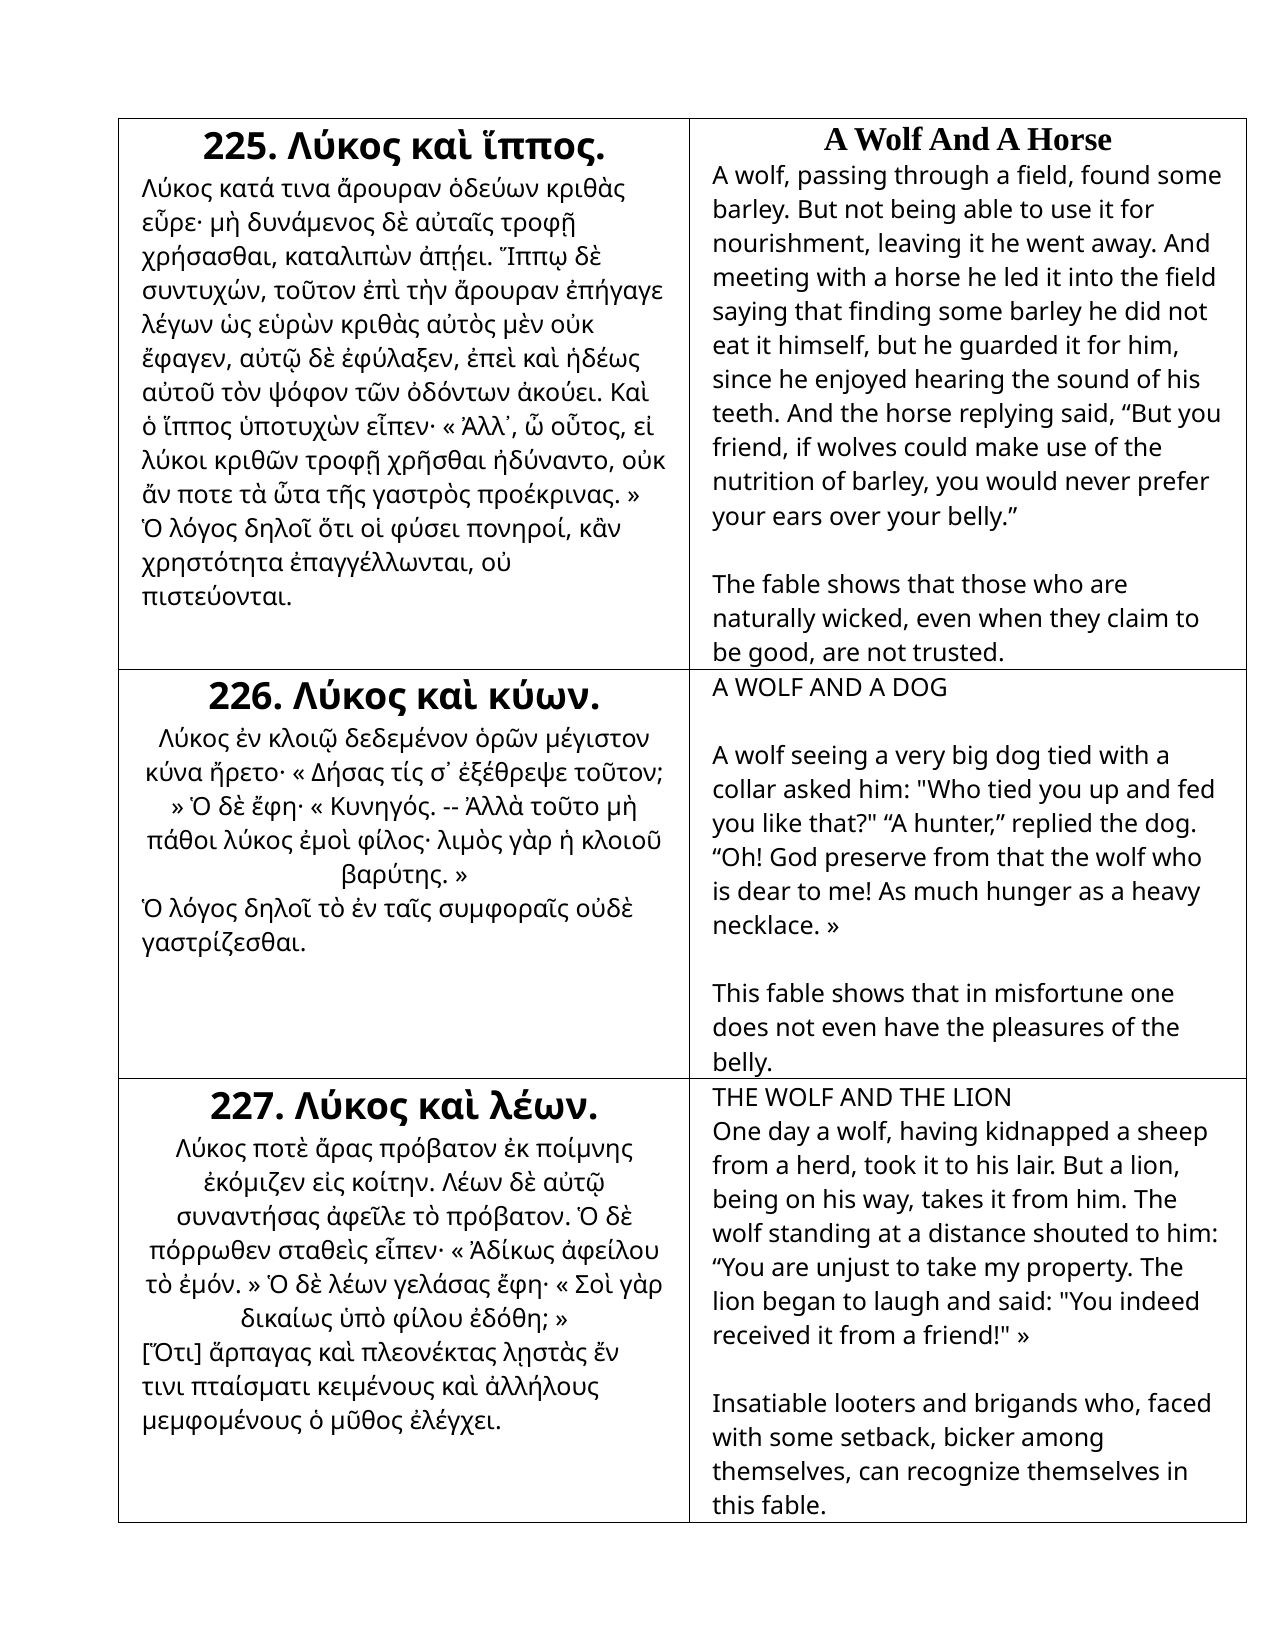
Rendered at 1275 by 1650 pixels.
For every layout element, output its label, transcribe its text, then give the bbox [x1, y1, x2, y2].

table_cell 225. Λύκος καὶ ἵππος. Λύκος κατά τινα ἄρουραν ὁδεύων κριθὰς εὗρε· μὴ δυνάμενος δὲ αὐταῖς τροφῇ χρήσασθαι, καταλιπὼν ἀπῄει. Ἵππῳ δὲ συντυχών, τοῦτον ἐπὶ τὴν ἄρουραν ἐπήγαγε λέγων ὡς εὑρὼν κριθὰς αὐτὸς μὲν οὐκ ἔφαγεν, αὐτῷ δὲ ἐφύλαξεν, ἐπεὶ καὶ ἡδέως αὐτοῦ τὸν ψόφον τῶν ὀδόντων ἀκούει. Καὶ ὁ ἵππος ὑποτυχὼν εἶπεν· « Ἀλλ᾿, ὦ οὗτος, εἰ λύκοι κριθῶν τροφῇ χρῆσθαι ἠδύναντο, οὐκ ἄν ποτε τὰ ὦτα τῆς γαστρὸς προέκρινας. » Ὁ λόγος δηλοῖ ὅτι οἱ φύσει πονηροί, κἂν χρηστότητα ἐπαγγέλλωνται, οὐ πιστεύονται. [119, 119, 689, 668]
table_cell THE WOLF AND THE LION One day a wolf, having kidnapped a sheep from a herd, took it to his lair. But a lion, being on his way, takes it from him. The wolf standing at a distance shouted to him: “You are unjust to take my property. The lion began to laugh and said: "You indeed received it from a friend!" » Insatiable looters and brigands who, faced with some setback, bicker among themselves, can recognize themselves in this fable. [690, 1079, 1246, 1522]
table_cell 227. Λύκος καὶ λέων. Λύκος ποτὲ ἄρας πρόβατον ἐκ ποίμνης ἐκόμιζεν εἰς κοίτην. Λέων δὲ αὐτῷ συναντήσας ἀφεῖλε τὸ πρόβατον. Ὁ δὲ πόρρωθεν σταθεὶς εἶπεν· « Ἀδίκως ἀφείλου τὸ ἐμόν. » Ὁ δὲ λέων γελάσας ἔφη· « Σοὶ γὰρ δικαίως ὑπὸ φίλου ἐδόθη; » [Ὅτι] ἅρπαγας καὶ πλεονέκτας λῃστὰς ἔν τινι πταίσματι κειμένους καὶ ἀλλήλους μεμφομένους ὁ μῦθος ἐλέγχει. [119, 1079, 689, 1522]
table_cell 226. Λύκος καὶ κύων. Λύκος ἐν κλοιῷ δεδεμένον ὁρῶν μέγιστον κύνα ἤρετο· « Δήσας τίς σ᾿ ἐξέθρεψε τοῦτον; » Ὁ δὲ ἔφη· « Κυνηγός. -- Ἀλλὰ τοῦτο μὴ πάθοι λύκος ἐμοὶ φίλος· λιμὸς γὰρ ἡ κλοιοῦ βαρύτης. » Ὁ λόγος δηλοῖ τὸ ἐν ταῖς συμφοραῖς οὐδὲ γαστρίζεσθαι. [119, 670, 689, 1078]
table_cell A WOLF AND A DOG A wolf seeing a very big dog tied with a collar asked him: "Who tied you up and fed you like that?" “A hunter,” replied the dog. “Oh! God preserve from that the wolf who is dear to me! As much hunger as a heavy necklace. » This fable shows that in misfortune one does not even have the pleasures of the belly. [690, 670, 1246, 1078]
table_cell A Wolf And A Horse A wolf, passing through a field, found some barley. But not being able to use it for nourishment, leaving it he went away. And meeting with a horse he led it into the field saying that finding some barley he did not eat it himself, but he guarded it for him, since he enjoyed hearing the sound of his teeth. And the horse replying said, “But you friend, if wolves could make use of the nutrition of barley, you would never prefer your ears over your belly.” The fable shows that those who are naturally wicked, even when they claim to be good, are not trusted. [690, 119, 1246, 668]
